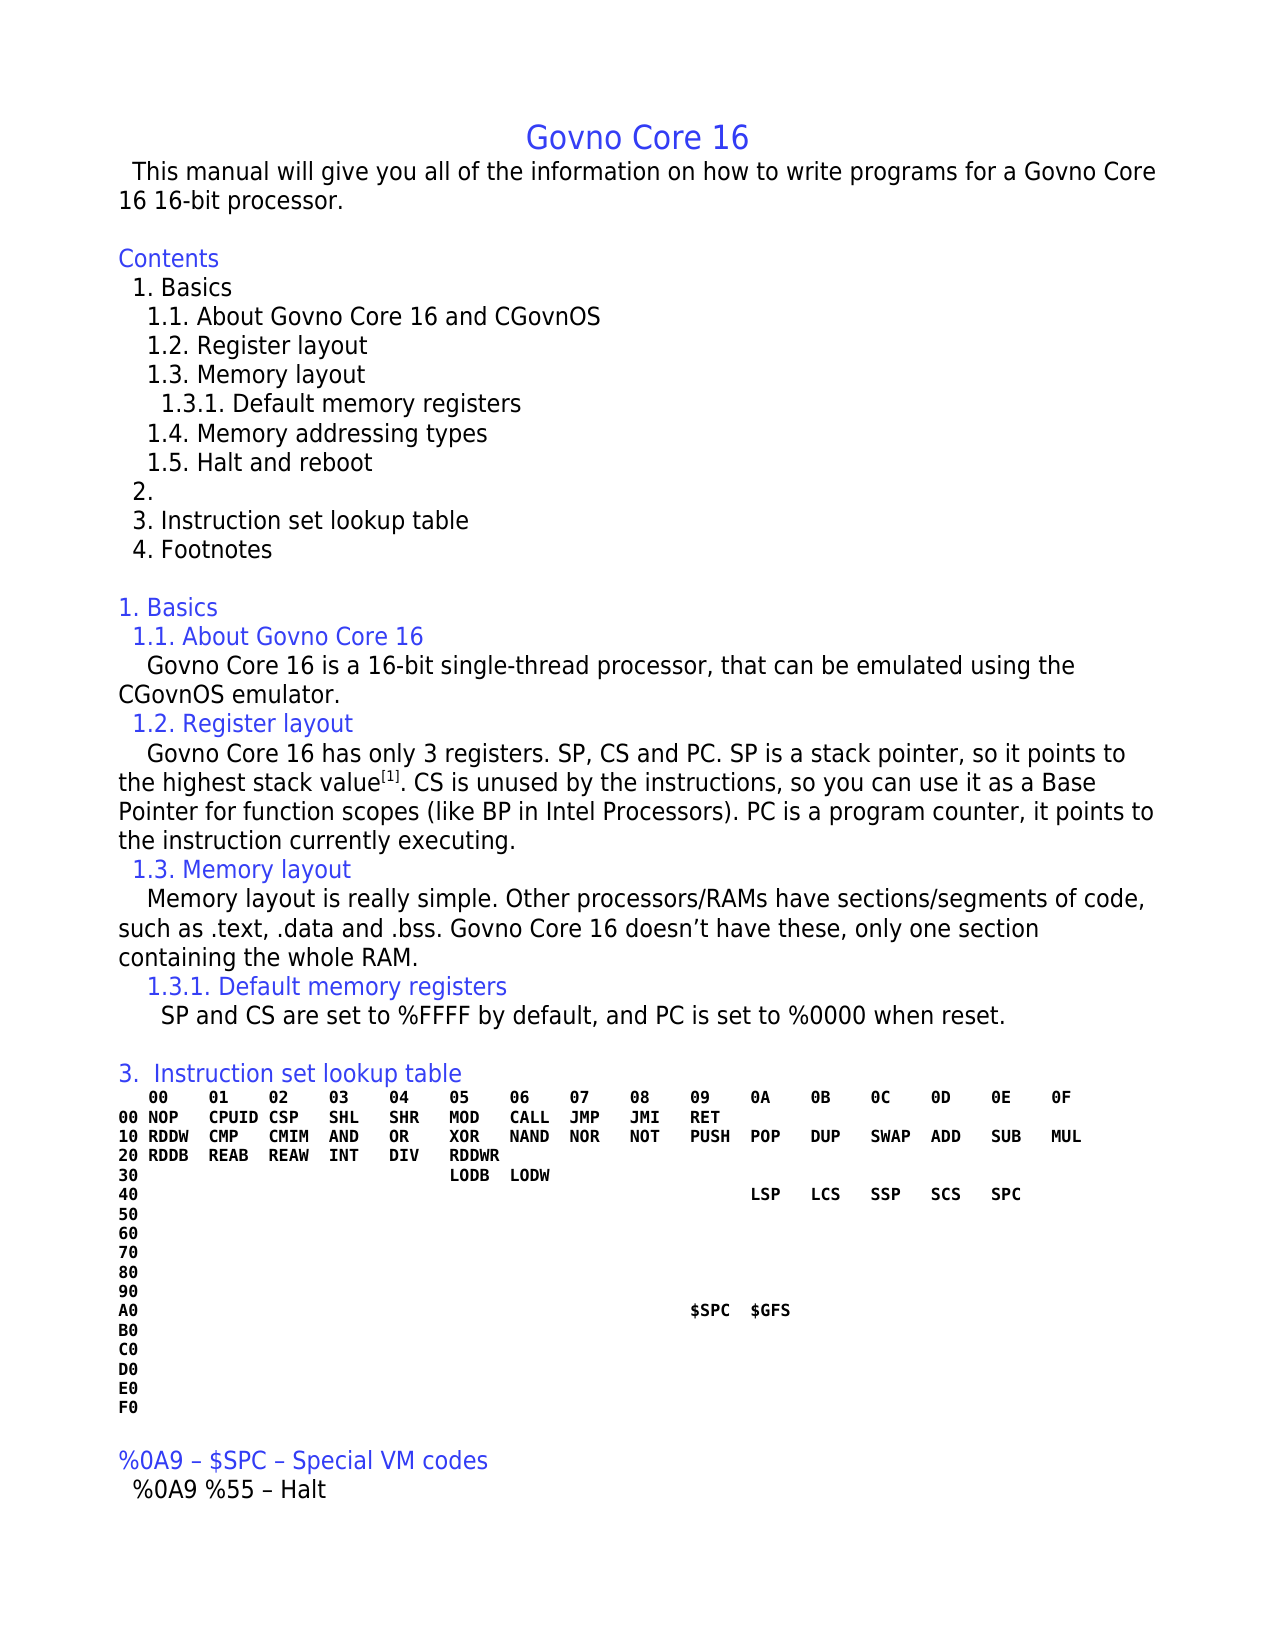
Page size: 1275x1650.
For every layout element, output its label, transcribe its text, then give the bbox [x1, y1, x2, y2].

text Memory layout is really simple. Other processors/RAMs have sections/segments of code, such as .text, .data and .bss. Govno Core 16 doesn’t have these, only one section containing the whole RAM. [118, 885, 1157, 972]
text C0 [118, 1340, 1157, 1359]
text 70 [118, 1243, 1157, 1262]
text 1.3.1. Default memory registers [118, 389, 1157, 419]
text This manual will give you all of the information on how to write programs for a Govno Core 16 16-bit processor. [118, 157, 1157, 215]
text 1.2. Register layout [118, 331, 1157, 360]
text 20 RDDB REAB REAW INT DIV RDDWR [118, 1146, 1157, 1166]
text Govno Core 16 has only 3 registers. SP, CS and PC. SP is a stack pointer, so it points to the highest stack value[1]. CS is unused by the instructions, so you can use it as a Base Pointer for function scopes (like BP in Intel Processors). PC is a program counter, it points to the instruction currently executing. [118, 739, 1157, 856]
text D0 [118, 1359, 1157, 1379]
text 1.3. Memory layout [118, 856, 1157, 885]
text 3. Instruction set lookup table [118, 506, 1157, 535]
text Govno Core 16 is a 16-bit single-thread processor, that can be emulated using the CGovnOS emulator. [118, 651, 1157, 710]
text 30 LODB LODW [118, 1166, 1157, 1185]
text 3. Instruction set lookup table [118, 1059, 1157, 1088]
text F0 [118, 1398, 1157, 1417]
text 1.1. About Govno Core 16 [118, 622, 1157, 651]
text 00 01 02 03 04 05 06 07 08 09 0A 0B 0C 0D 0E 0F [118, 1088, 1157, 1107]
text Contents [118, 244, 1157, 273]
text 1.3. Memory layout [118, 360, 1157, 389]
text Govno Core 16 [118, 118, 1157, 157]
text 40 LSP LCS SSP SCS SPC [118, 1185, 1157, 1204]
text %0A9 %55 – Halt [118, 1475, 1157, 1504]
text 90 [118, 1282, 1157, 1301]
text 1.4. Memory addressing types [118, 419, 1157, 448]
text %0A9 – $SPC – Special VM codes [118, 1446, 1157, 1475]
text 1.5. Halt and reboot [118, 448, 1157, 477]
text 1. Basics [118, 593, 1157, 622]
text 60 [118, 1224, 1157, 1243]
text 80 [118, 1262, 1157, 1282]
text 50 [118, 1204, 1157, 1224]
text 10 RDDW CMP CMIM AND OR XOR NAND NOR NOT PUSH POP DUP SWAP ADD SUB MUL [118, 1127, 1157, 1146]
text SP and CS are set to %FFFF by default, and PC is set to %0000 when reset. [118, 1001, 1157, 1031]
text E0 [118, 1379, 1157, 1398]
text 1.1. About Govno Core 16 and CGovnOS [118, 302, 1157, 331]
text 1. Basics [118, 273, 1157, 302]
text 4. Footnotes [118, 535, 1157, 564]
text 00 NOP CPUID CSP SHL SHR MOD CALL JMP JMI RET [118, 1107, 1157, 1127]
text B0 [118, 1321, 1157, 1340]
text 2. [118, 477, 1157, 506]
text 1.2. Register layout [118, 710, 1157, 739]
text A0 $SPC $GFS [118, 1301, 1157, 1321]
text 1.3.1. Default memory registers [118, 972, 1157, 1001]
